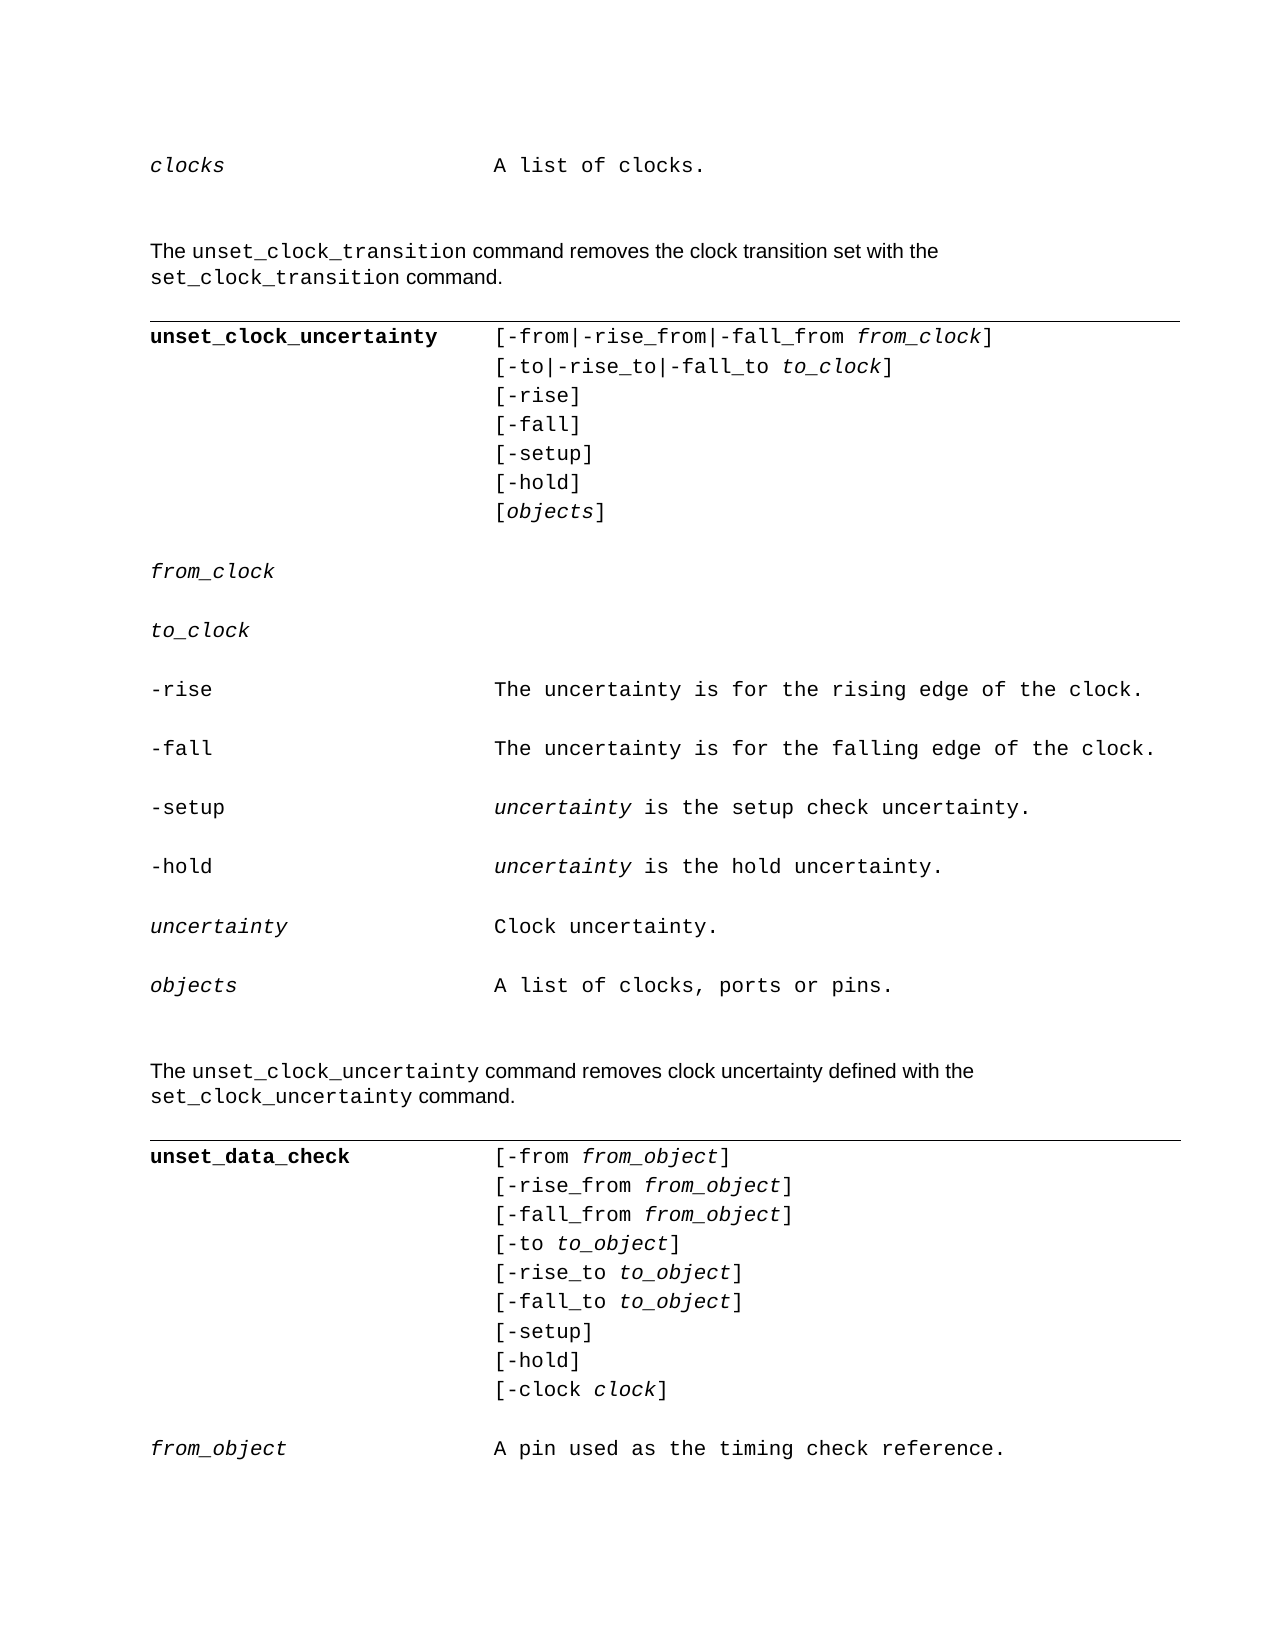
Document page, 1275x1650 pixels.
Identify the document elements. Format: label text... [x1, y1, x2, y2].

table_header unset_data_check [150, 1141, 494, 1433]
table_cell objects [150, 969, 494, 1028]
table_cell from_object [150, 1433, 494, 1492]
table_cell -setup [150, 792, 494, 851]
text The unset_clock_transition command removes the clock transition set with the set_clock_transition command. [150, 239, 1180, 291]
table_cell Clock uncertainty. [494, 910, 1180, 969]
table_cell [494, 614, 1180, 673]
table_cell clocks [150, 150, 493, 209]
table_cell A list of clocks. [493, 150, 1180, 209]
table_cell -rise [150, 674, 494, 733]
text The unset_clock_uncertainty command removes clock uncertainty defined with the set_clock_uncertainty command. [150, 1058, 1180, 1110]
table_header [-from from_object] [-rise_from from_object] [-fall_from from_object] [-to to_object] [-rise_to to_object] [-fall_to to_object] [-setup] [-hold] [-clock clock] [494, 1141, 1181, 1433]
table_cell A list of clocks, ports or pins. [494, 969, 1180, 1028]
table_cell The uncertainty is for the rising edge of the clock. [494, 674, 1180, 733]
table_cell A pin used as the timing check reference. [494, 1433, 1181, 1492]
table_cell uncertainty [150, 910, 494, 969]
table_header [-from|-rise_from|-fall_from from_clock] [-to|-rise_to|-fall_to to_clock] [-rise] [-fall] [-setup] [-hold] [objects] [494, 322, 1180, 555]
table_cell from_clock [150, 555, 494, 614]
table_cell -fall [150, 733, 494, 792]
table_cell to_clock [150, 614, 494, 673]
table_cell -hold [150, 851, 494, 910]
table_cell uncertainty is the hold uncertainty. [494, 851, 1180, 910]
table_cell uncertainty is the setup check uncertainty. [494, 792, 1180, 851]
table_header unset_clock_uncertainty [150, 322, 494, 555]
table_cell [494, 555, 1180, 614]
table_cell The uncertainty is for the falling edge of the clock. [494, 733, 1180, 792]
